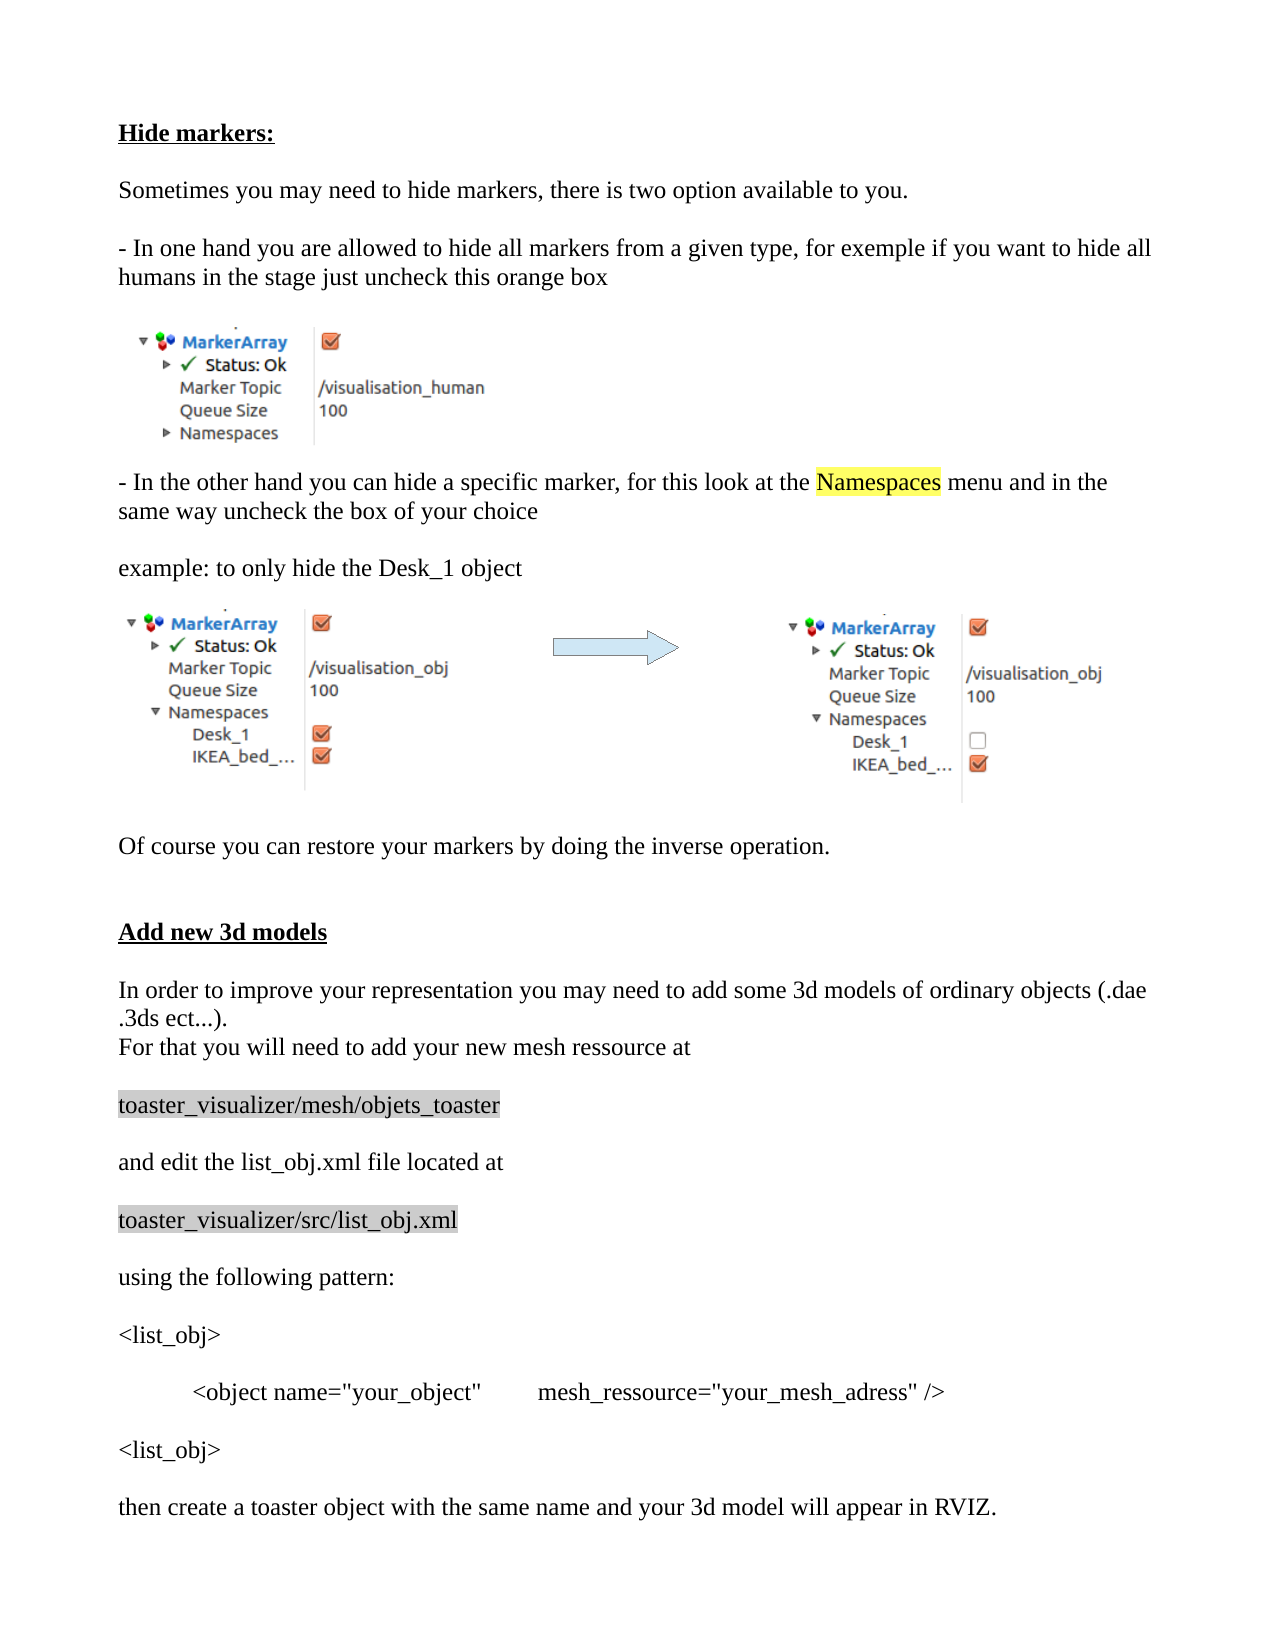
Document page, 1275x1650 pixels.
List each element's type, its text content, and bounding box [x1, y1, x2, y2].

text <list_obj> [118, 1320, 1157, 1348]
text <list_obj> [118, 1435, 1157, 1463]
text For that you will need to add your new mesh ressource at toaster_visualizer/mesh/objets_toaster [118, 1032, 1157, 1118]
picture [119, 609, 486, 794]
text Sometimes you may need to hide markers, there is two option available to you. [118, 176, 1157, 204]
text using the following pattern: [118, 1262, 1157, 1291]
picture [137, 327, 507, 468]
text Add new 3d models [118, 917, 1157, 975]
text example: to only hide the Desk_1 object [118, 553, 1157, 582]
text and edit the list_obj.xml file located at toaster_visualizer/src/list_obj.xml [118, 1147, 1157, 1233]
text In order to improve your representation you may need to add some 3d models of ordinary objects (.dae .3ds ect...). [118, 975, 1157, 1032]
picture [782, 614, 1148, 803]
text <object name="your_object" mesh_ressource="your_mesh_adress" /> [118, 1377, 1157, 1406]
text Hide markers: [118, 118, 1157, 147]
text then create a toaster object with the same name and your 3d model will appear in RVIZ. [118, 1492, 1157, 1521]
text Of course you can restore your markers by doing the inverse operation. [118, 831, 1157, 860]
text - In one hand you are allowed to hide all markers from a given type, for exemple if you want to hide all humans in the stage just uncheck this orange box [118, 233, 1157, 291]
text - In the other hand you can hide a specific marker, for this look at the Namespaces menu and in the same way uncheck the box of your choice [118, 319, 1157, 525]
